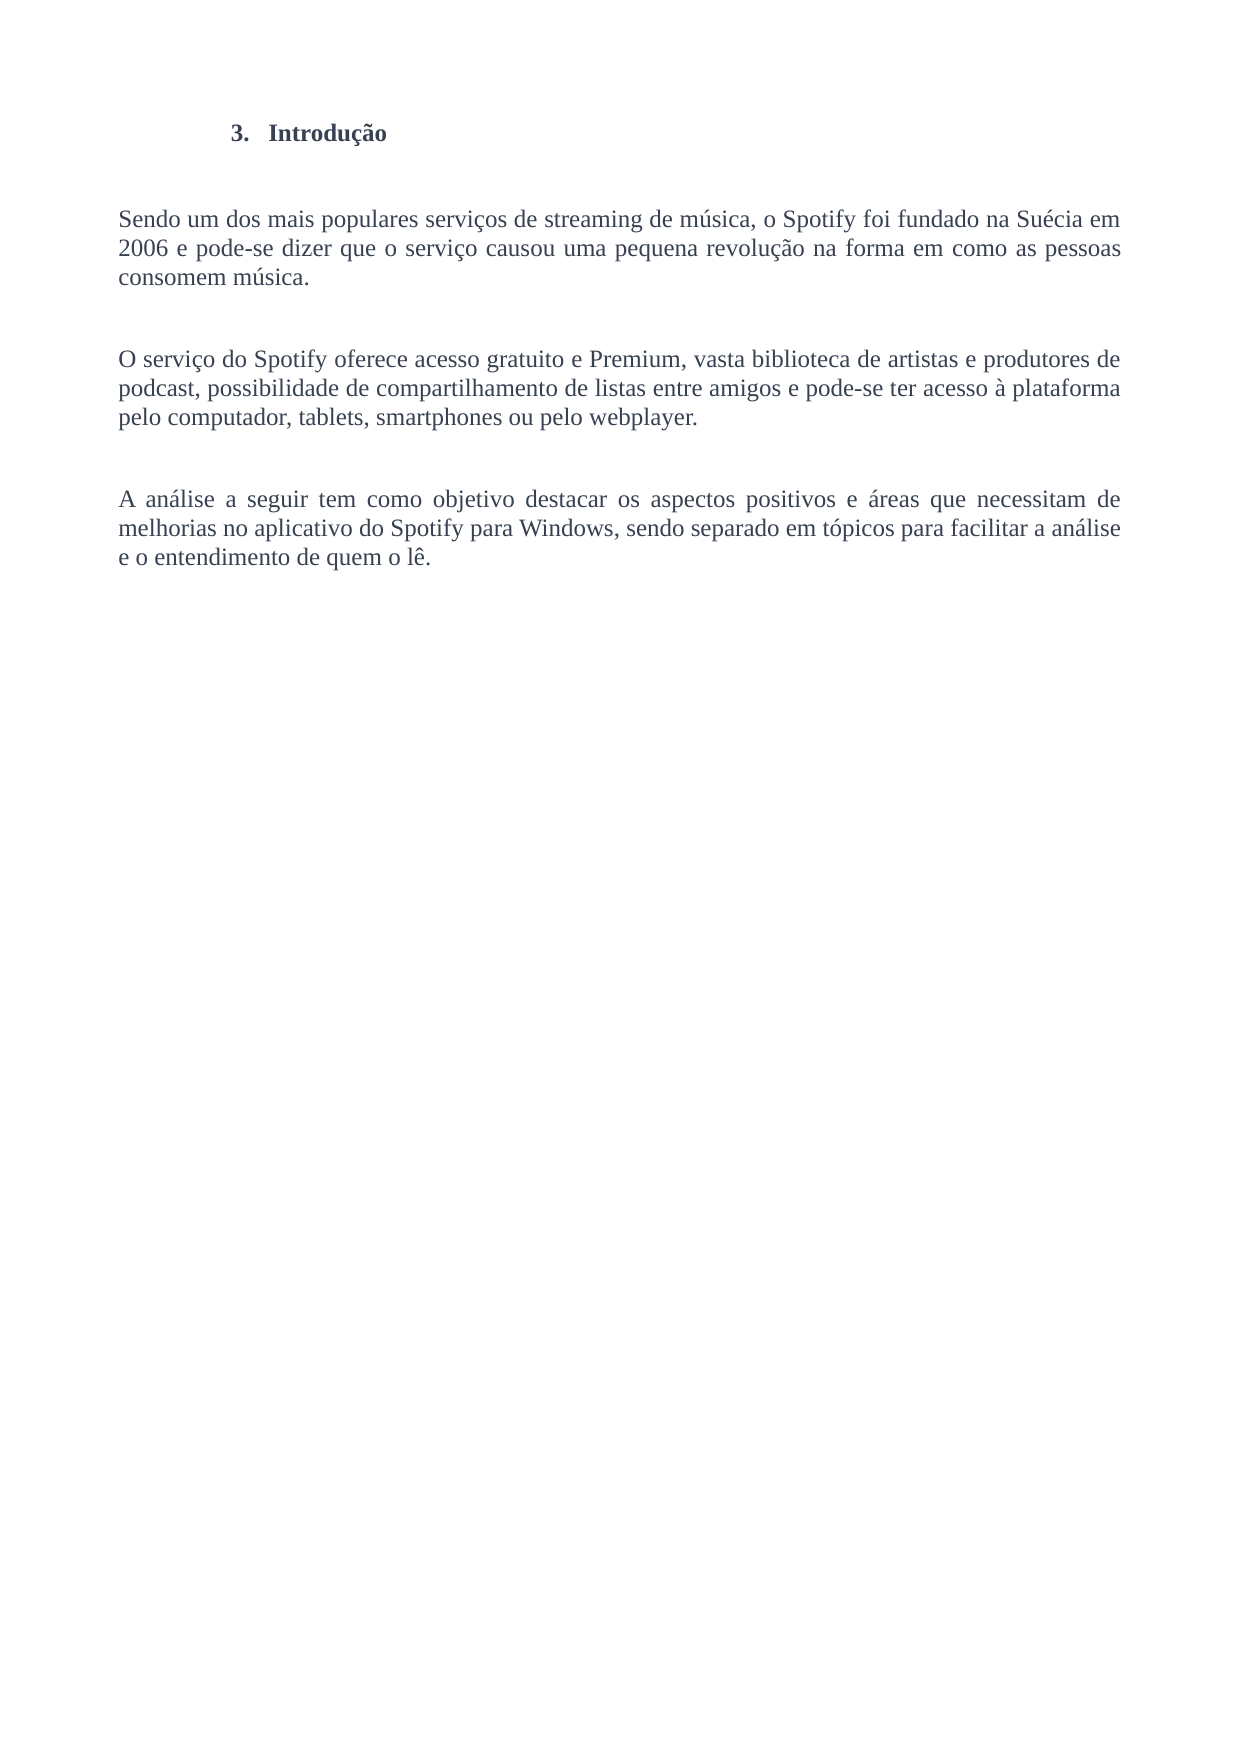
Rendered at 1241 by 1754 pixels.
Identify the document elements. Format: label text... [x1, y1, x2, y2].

text Sendo um dos mais populares serviços de streaming de música, o Spotify foi fundado na Suécia em 2006 e pode-se dizer que o serviço causou uma pequena revolução na forma em como as pessoas consomem música. [118, 204, 1122, 291]
text A análise a seguir tem como objetivo destacar os aspectos positivos e áreas que necessitam de melhorias no aplicativo do Spotify para Windows, sendo separado em tópicos para facilitar a análise e o entendimento de quem o lê. [118, 484, 1122, 571]
list Introdução [231, 118, 1122, 147]
text O serviço do Spotify oferece acesso gratuito e Premium, vasta biblioteca de artistas e produtores de podcast, possibilidade de compartilhamento de listas entre amigos e pode-se ter acesso à plataforma pelo computador, tablets, smartphones ou pelo webplayer. [118, 344, 1122, 431]
